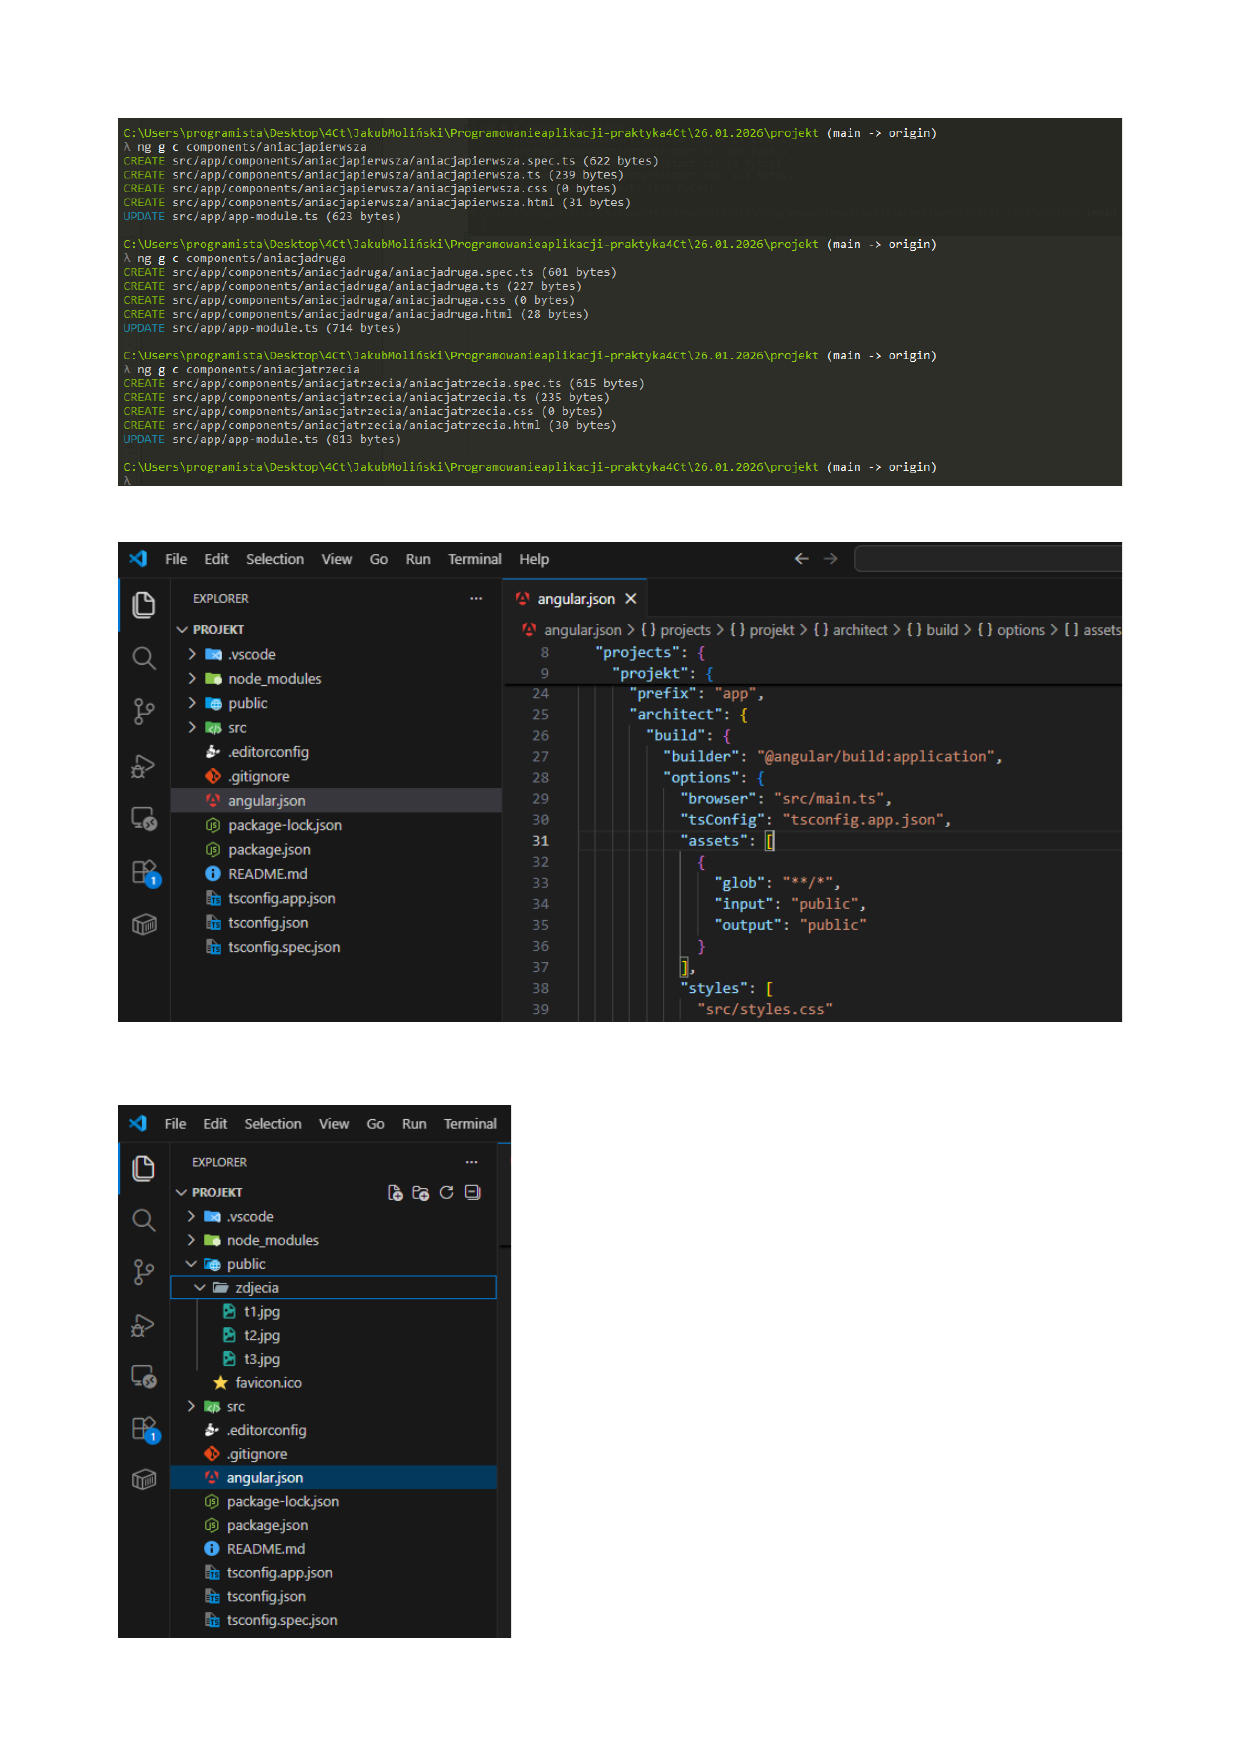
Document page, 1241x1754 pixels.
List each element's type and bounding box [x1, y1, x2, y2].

picture [118, 118, 1123, 486]
picture [118, 1105, 512, 1638]
picture [118, 542, 1123, 1022]
